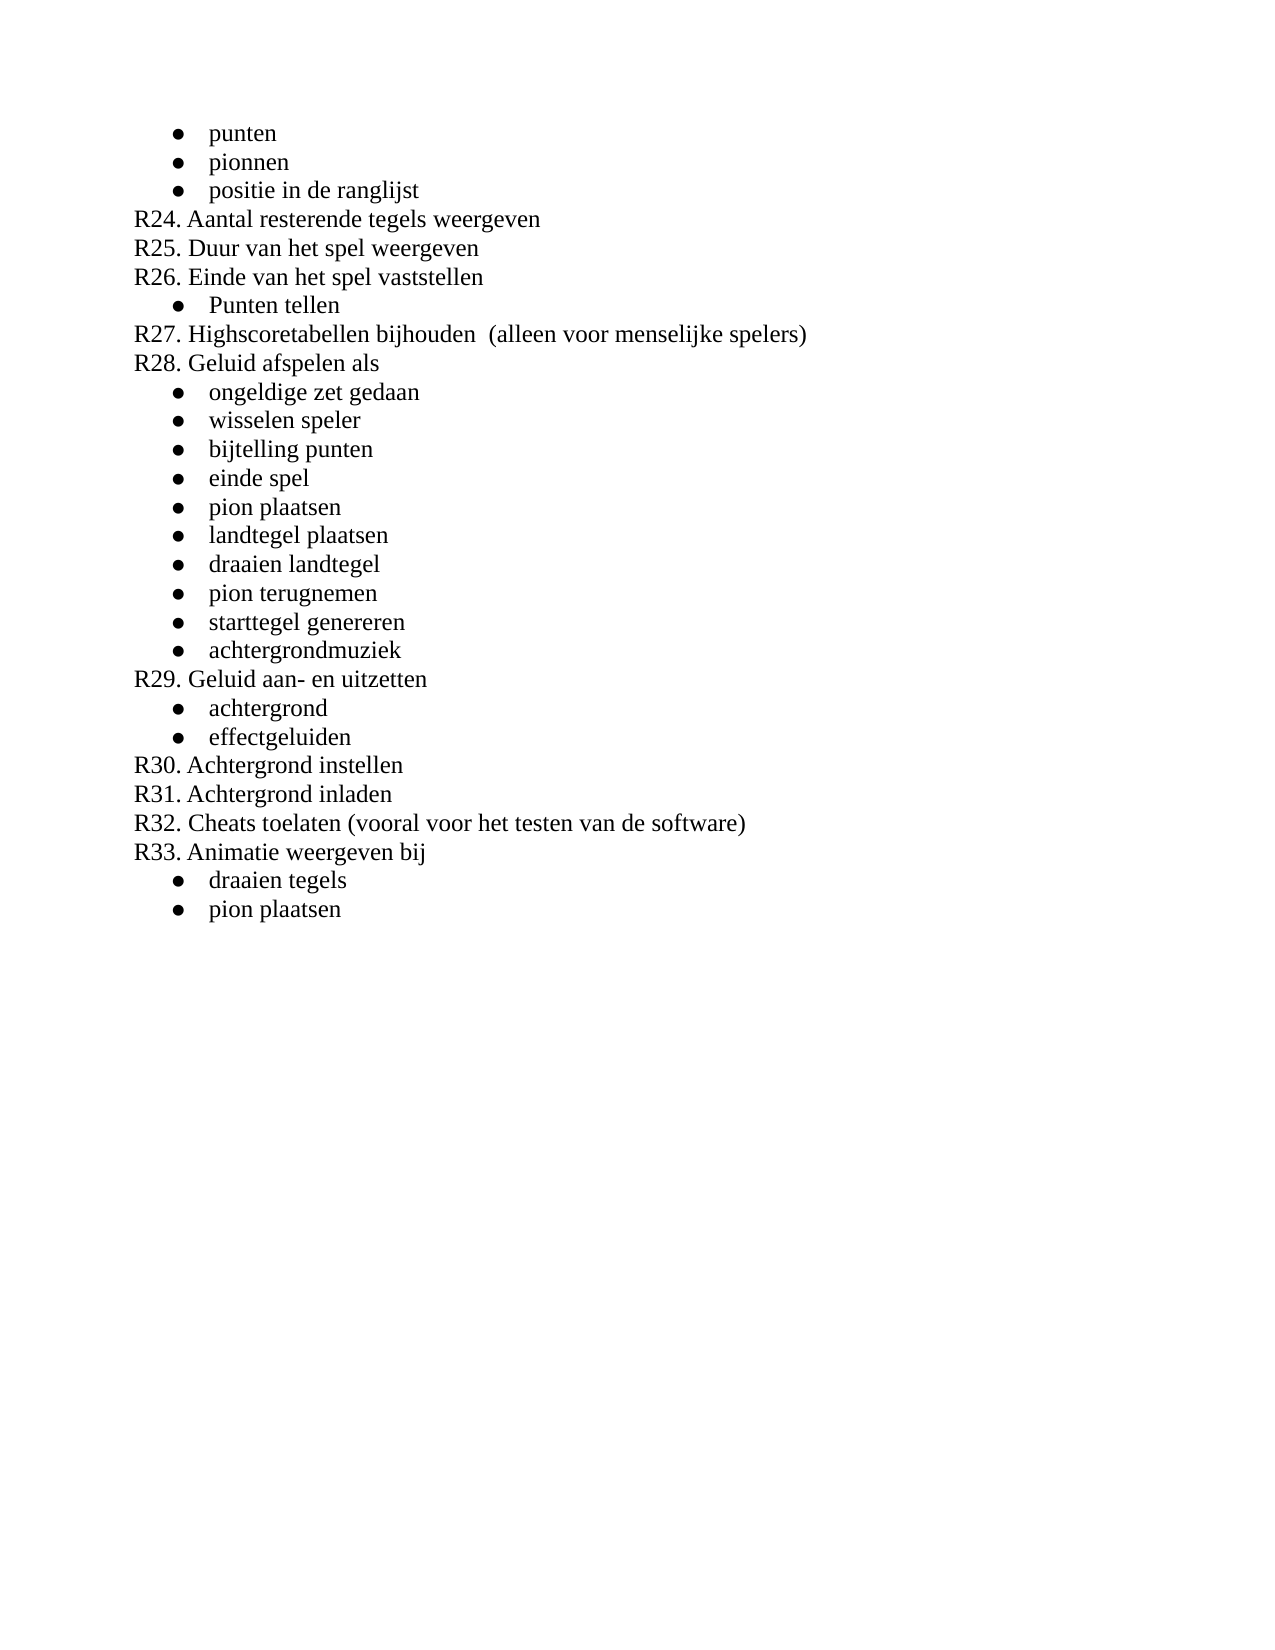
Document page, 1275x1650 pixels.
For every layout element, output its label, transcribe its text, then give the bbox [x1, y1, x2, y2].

list wisselen speler [171, 406, 1157, 434]
text R30. Achtergrond instellen [134, 751, 1157, 779]
list effectgeluiden [171, 722, 1157, 751]
list landtegel plaatsen [171, 521, 1157, 549]
list starttegel genereren [171, 607, 1157, 636]
list pionnen [171, 147, 1157, 176]
list pion terugnemen [171, 578, 1157, 607]
list draaien landtegel [171, 549, 1157, 578]
list pion plaatsen [171, 894, 1157, 923]
list punten [171, 118, 1157, 147]
list bijtelling punten [171, 434, 1157, 463]
text R27. Highscoretabellen bijhouden (alleen voor menselijke spelers) [134, 319, 1157, 348]
text R29. Geluid aan- en uitzetten [134, 664, 1157, 693]
text R28. Geluid afspelen als [134, 348, 1157, 377]
text R33. Animatie weergeven bij [134, 837, 1157, 866]
text R26. Einde van het spel vaststellen [134, 262, 1157, 291]
text R31. Achtergrond inladen [134, 779, 1157, 808]
list positie in de ranglijst [171, 176, 1157, 204]
text R25. Duur van het spel weergeven [134, 233, 1157, 262]
list pion plaatsen [171, 492, 1157, 521]
list Punten tellen [171, 291, 1157, 319]
list draaien tegels [171, 866, 1157, 894]
list achtergrondmuziek [171, 636, 1157, 664]
list ongeldige zet gedaan [171, 377, 1157, 406]
text R32. Cheats toelaten (vooral voor het testen van de software) [134, 808, 1157, 837]
list achtergrond [171, 693, 1157, 722]
list einde spel [171, 463, 1157, 492]
text R24. Aantal resterende tegels weergeven [134, 204, 1157, 233]
